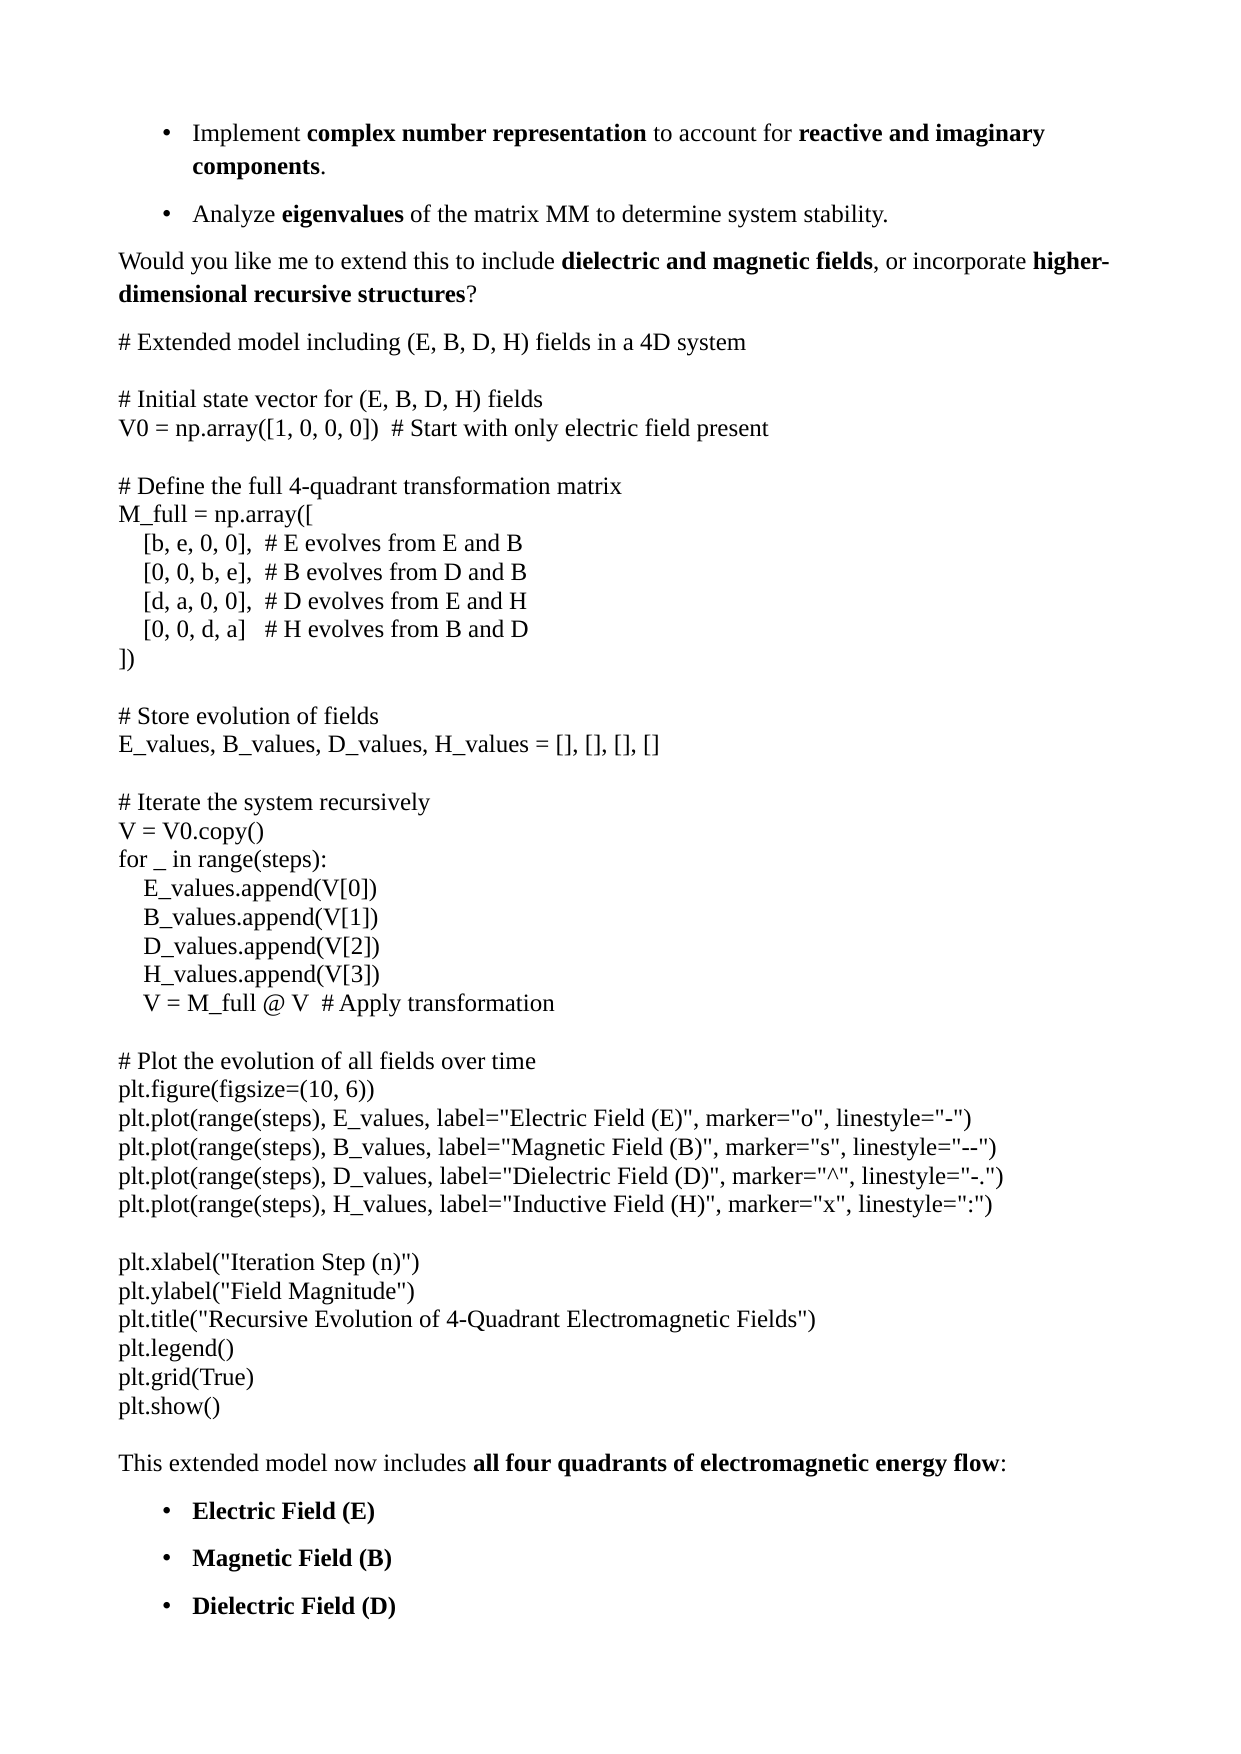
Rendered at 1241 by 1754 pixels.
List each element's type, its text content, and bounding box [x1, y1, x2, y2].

text # Plot the evolution of all fields over time [118, 1046, 1122, 1074]
text # Initial state vector for (E, B, D, H) fields [118, 384, 1122, 413]
text for _ in range(steps): [118, 844, 1122, 873]
text [b, e, 0, 0], # E evolves from E and B [118, 528, 1122, 557]
text B_values.append(V[1]) [118, 902, 1122, 931]
text plt.title("Recursive Evolution of 4-Quadrant Electromagnetic Fields") [118, 1304, 1122, 1333]
text plt.ylabel("Field Magnitude") [118, 1276, 1122, 1304]
text D_values.append(V[2]) [118, 931, 1122, 959]
text E_values, B_values, D_values, H_values = [], [], [], [] [118, 729, 1122, 758]
text [d, a, 0, 0], # D evolves from E and H [118, 586, 1122, 614]
text V = M_full @ V # Apply transformation [118, 988, 1122, 1017]
text Would you like me to extend this to include dielectric and magnetic fields, or incorporate higher-dimensional recursive structures? 🚀 [118, 246, 1122, 308]
list Electric Field (E) [162, 1496, 1122, 1524]
list Implement complex number representation to account for reactive and imaginary components. [162, 118, 1122, 180]
text V0 = np.array([1, 0, 0, 0]) # Start with only electric field present [118, 413, 1122, 442]
text M_full = np.array([ [118, 499, 1122, 528]
text E_values.append(V[0]) [118, 873, 1122, 902]
text V = V0.copy() [118, 816, 1122, 844]
text plt.plot(range(steps), H_values, label="Inductive Field (H)", marker="x", linestyle=":") [118, 1189, 1122, 1218]
text ]) [118, 643, 1122, 672]
text plt.xlabel("Iteration Step (n)") [118, 1247, 1122, 1276]
text [0, 0, d, a] # H evolves from B and D [118, 614, 1122, 643]
text plt.show() [118, 1391, 1122, 1419]
list Dielectric Field (D) [162, 1591, 1122, 1620]
text plt.legend() [118, 1333, 1122, 1362]
text plt.plot(range(steps), E_values, label="Electric Field (E)", marker="o", linestyle="-") [118, 1103, 1122, 1132]
text # Define the full 4-quadrant transformation matrix [118, 471, 1122, 499]
text plt.grid(True) [118, 1362, 1122, 1391]
text plt.plot(range(steps), D_values, label="Dielectric Field (D)", marker="^", linestyle="-.") [118, 1161, 1122, 1189]
text H_values.append(V[3]) [118, 959, 1122, 988]
text plt.plot(range(steps), B_values, label="Magnetic Field (B)", marker="s", linestyle="--") [118, 1132, 1122, 1161]
list Analyze eigenvalues of the matrix MM to determine system stability. [162, 199, 1122, 227]
text # Store evolution of fields [118, 701, 1122, 729]
text plt.figure(figsize=(10, 6)) [118, 1074, 1122, 1103]
text # Iterate the system recursively [118, 787, 1122, 816]
text # Extended model including (E, B, D, H) fields in a 4D system [118, 327, 1122, 356]
list Magnetic Field (B) [162, 1543, 1122, 1572]
text This extended model now includes all four quadrants of electromagnetic energy flow: [118, 1448, 1122, 1477]
text [0, 0, b, e], # B evolves from D and B [118, 557, 1122, 586]
